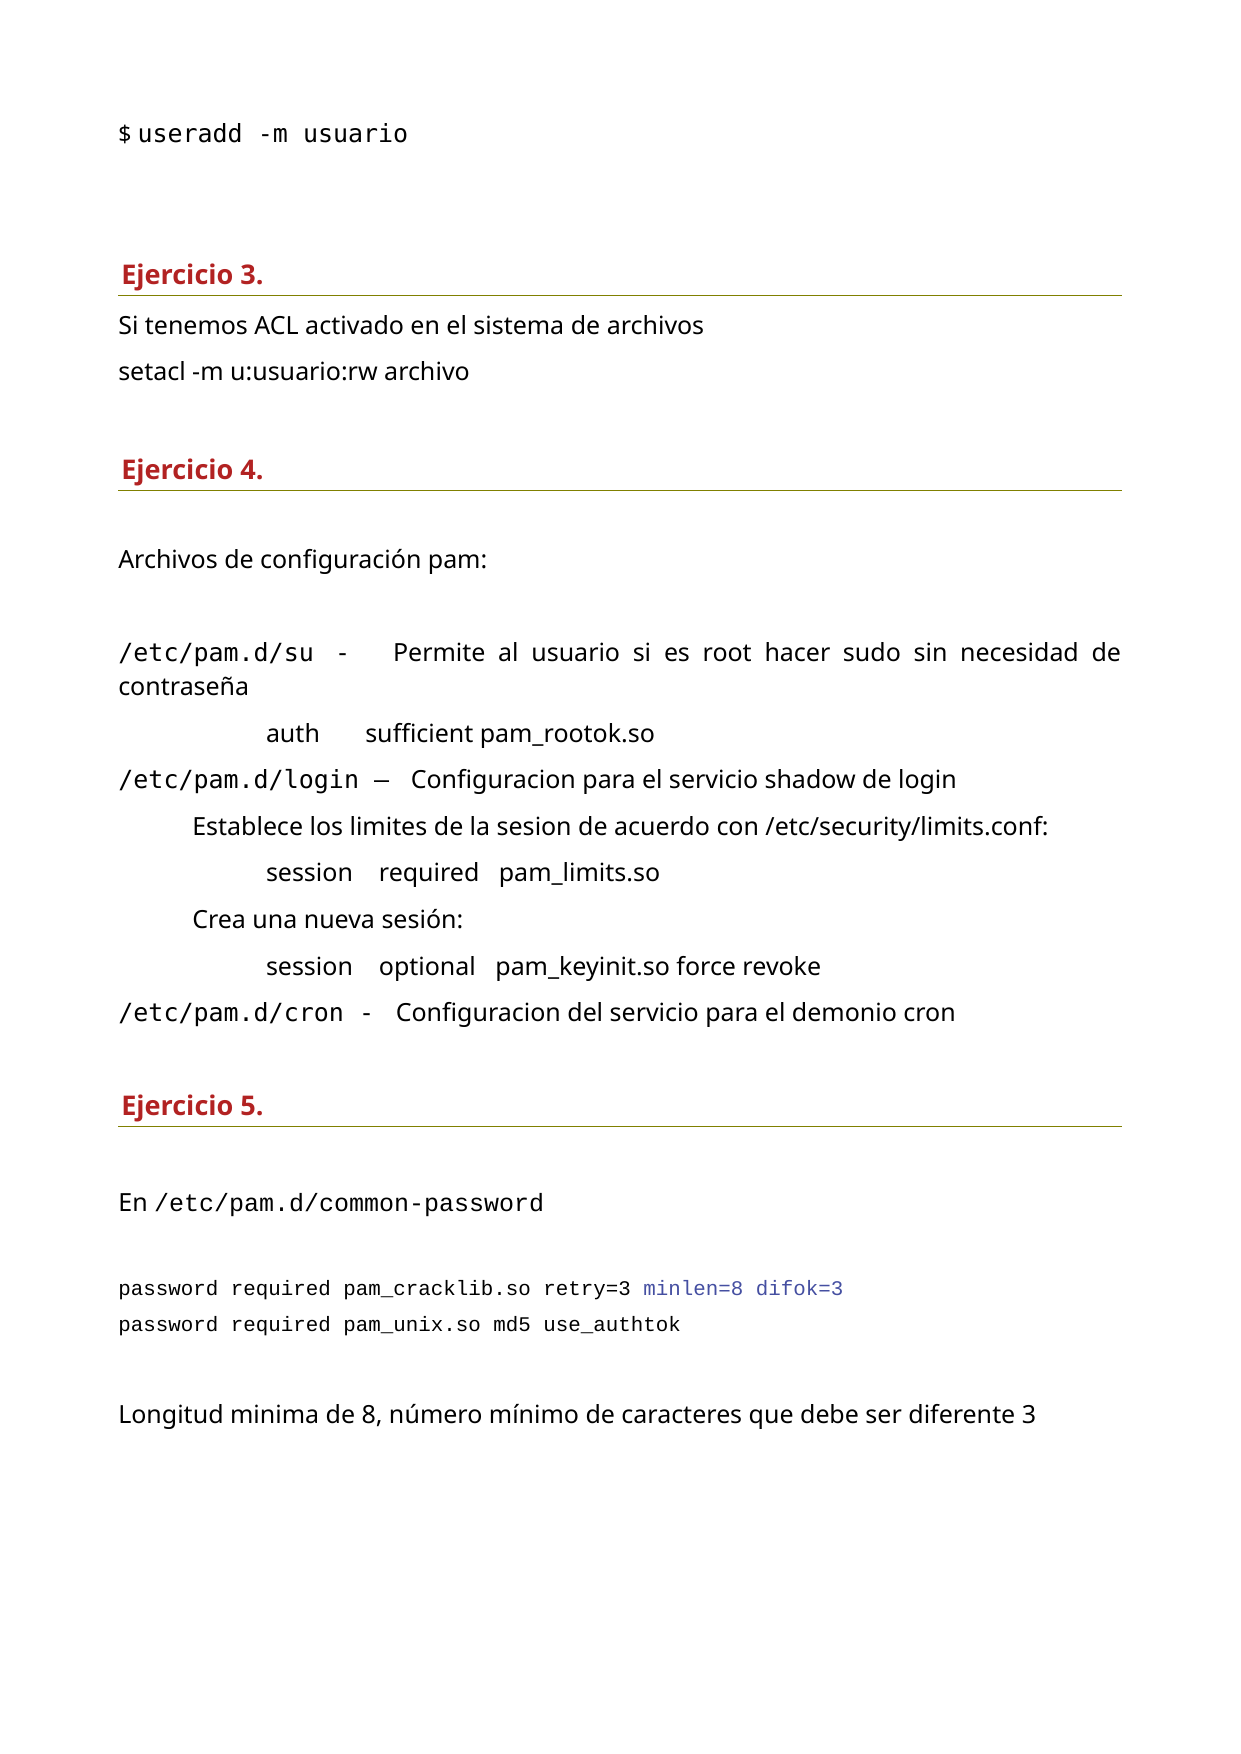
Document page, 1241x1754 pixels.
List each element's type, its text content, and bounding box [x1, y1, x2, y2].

text password required pam_unix.so md5 use_authtok [118, 1314, 1122, 1338]
text password required pam_cracklib.so retry=3 minlen=8 difok=3 [118, 1278, 1122, 1302]
text Longitud minima de 8, número mínimo de caracteres que debe ser diferente 3 [118, 1397, 1122, 1431]
text auth sufficient pam_rootok.so [118, 715, 1122, 749]
text /etc/pam.d/su - Permite al usuario si es root hacer sudo sin necesidad de contraseña [118, 635, 1122, 703]
text Ejercicio 5. [118, 1083, 1122, 1126]
text Crea una nueva sesión: [118, 902, 1122, 936]
text Ejercicio 3. [118, 252, 1122, 295]
text Establece los limites de la sesion de acuerdo con /etc/security/limits.conf: [118, 808, 1122, 843]
text Si tenemos ACL activado en el sistema de archivos [118, 307, 1122, 342]
text setacl -m u:usuario:rw archivo [118, 354, 1122, 388]
text session required pam_limits.so [118, 855, 1122, 889]
text /etc/pam.d/cron - Configuracion del servicio para el demonio cron [118, 995, 1122, 1029]
text Ejercicio 4. [118, 447, 1122, 490]
text En /etc/pam.d/common-password [118, 1185, 1122, 1219]
text /etc/pam.d/login – Configuracion para el servicio shadow de login [118, 762, 1122, 796]
text Archivos de configuración pam: [118, 542, 1122, 576]
text $ useradd -m usuario [118, 118, 1122, 149]
text session optional pam_keyinit.so force revoke [118, 948, 1122, 982]
